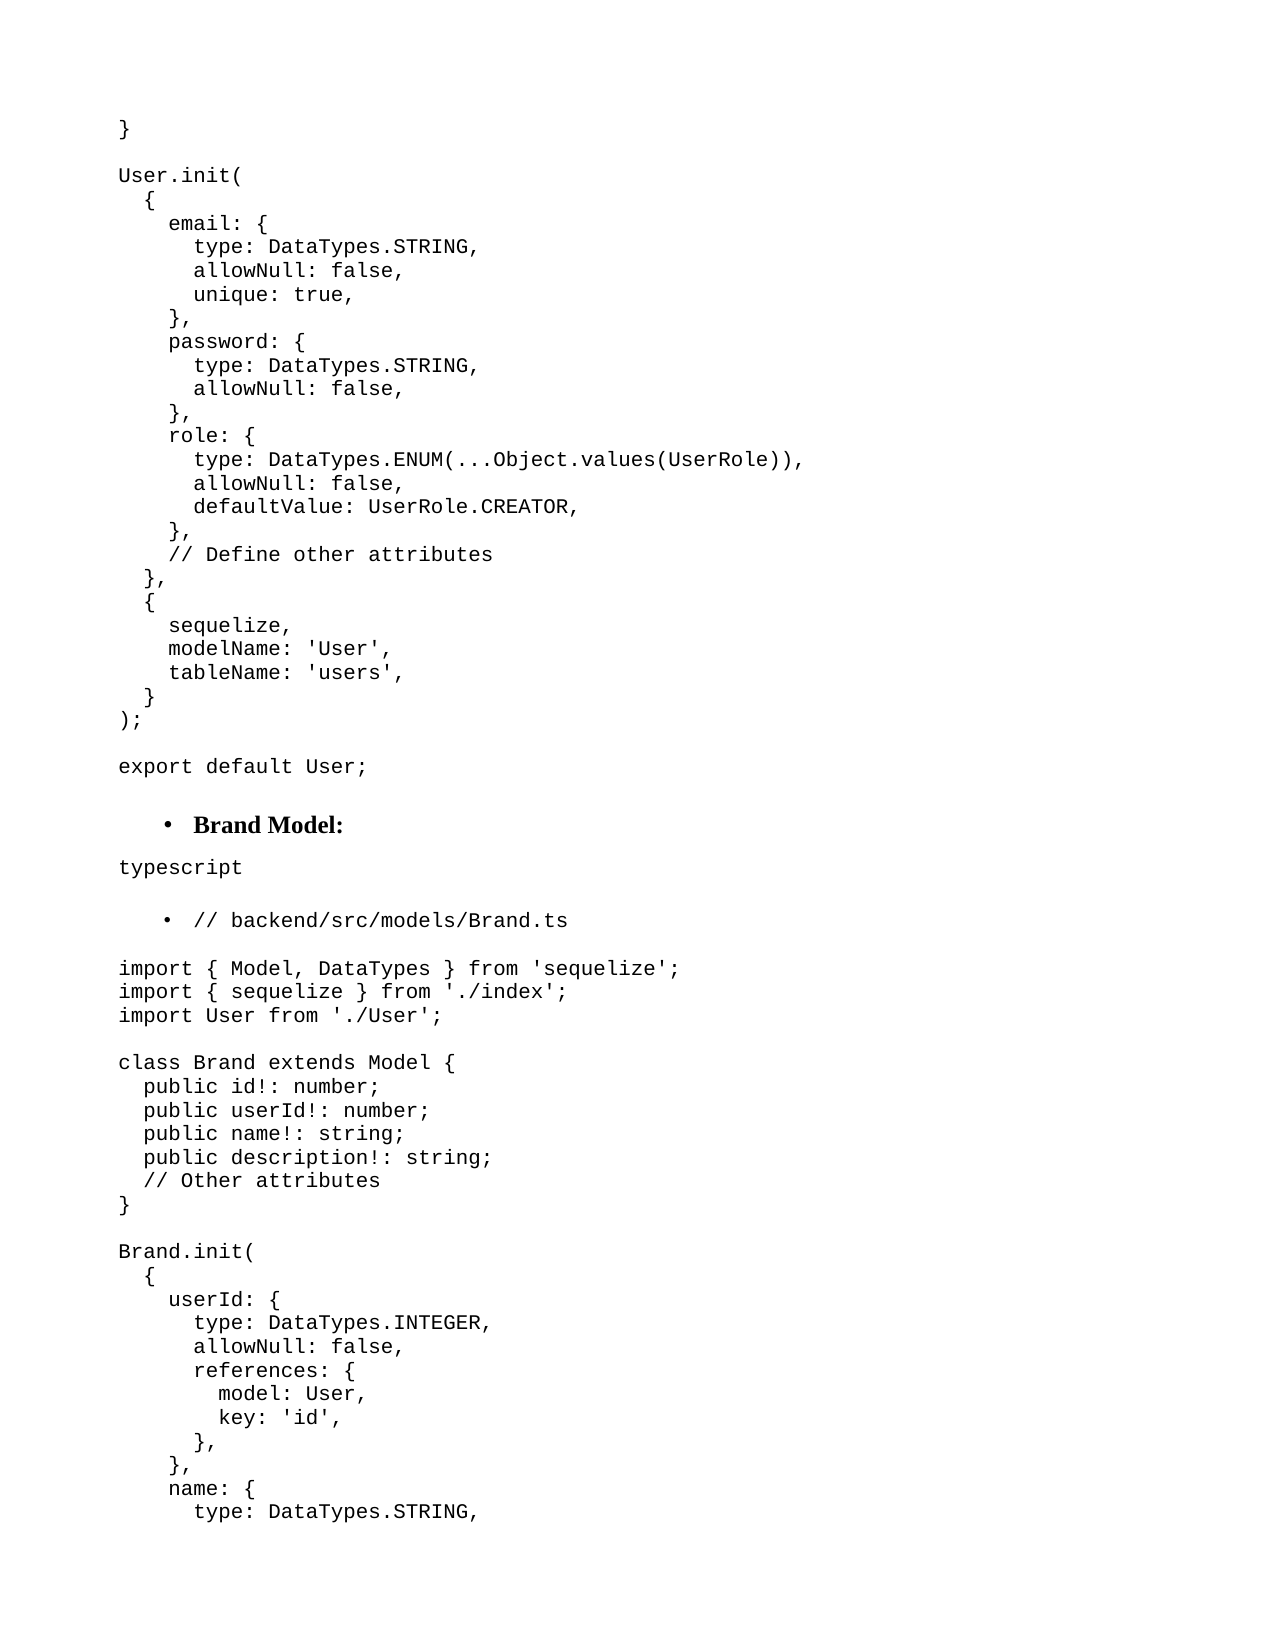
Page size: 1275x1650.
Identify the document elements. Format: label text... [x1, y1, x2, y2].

text }, [118, 567, 1157, 591]
text model: User, [118, 1383, 1157, 1407]
text userId: { [118, 1289, 1157, 1312]
text { [118, 189, 1157, 213]
text }, [118, 307, 1157, 331]
text }, [118, 1454, 1157, 1478]
text User.init( [118, 165, 1157, 189]
text key: 'id', [118, 1407, 1157, 1431]
text role: { [118, 426, 1157, 449]
text }, [118, 402, 1157, 426]
text typescript [118, 857, 1157, 881]
text class Brand extends Model { [118, 1052, 1157, 1076]
text allowNull: false, [118, 473, 1157, 496]
text ); [118, 709, 1157, 733]
text name: { [118, 1478, 1157, 1502]
text type: DataTypes.STRING, [118, 354, 1157, 378]
text { [118, 1265, 1157, 1289]
text } [118, 686, 1157, 709]
text allowNull: false, [118, 260, 1157, 284]
text { [118, 591, 1157, 615]
list Brand Model: [164, 810, 1157, 838]
text modelName: 'User', [118, 638, 1157, 662]
text export default User; [118, 757, 1157, 780]
text import { sequelize } from './index'; [118, 981, 1157, 1005]
text public userId!: number; [118, 1099, 1157, 1123]
text public name!: string; [118, 1123, 1157, 1147]
text } [118, 1194, 1157, 1218]
text references: { [118, 1360, 1157, 1383]
text unique: true, [118, 284, 1157, 307]
text } [118, 118, 1157, 142]
text public id!: number; [118, 1076, 1157, 1099]
text type: DataTypes.STRING, [118, 236, 1157, 260]
text }, [118, 1431, 1157, 1454]
text type: DataTypes.STRING, [118, 1502, 1157, 1525]
text import { Model, DataTypes } from 'sequelize'; [118, 958, 1157, 981]
text // Define other attributes [118, 544, 1157, 567]
list // backend/src/models/Brand.ts [164, 910, 1157, 934]
text tableName: 'users', [118, 662, 1157, 686]
text sequelize, [118, 615, 1157, 638]
text type: DataTypes.ENUM(...Object.values(UserRole)), [118, 449, 1157, 473]
text // Other attributes [118, 1171, 1157, 1194]
text defaultValue: UserRole.CREATOR, [118, 496, 1157, 520]
text allowNull: false, [118, 378, 1157, 402]
text public description!: string; [118, 1147, 1157, 1171]
text Brand.init( [118, 1241, 1157, 1265]
text import User from './User'; [118, 1005, 1157, 1029]
text type: DataTypes.INTEGER, [118, 1312, 1157, 1336]
text }, [118, 520, 1157, 544]
text password: { [118, 331, 1157, 354]
text email: { [118, 213, 1157, 236]
text allowNull: false, [118, 1336, 1157, 1360]
